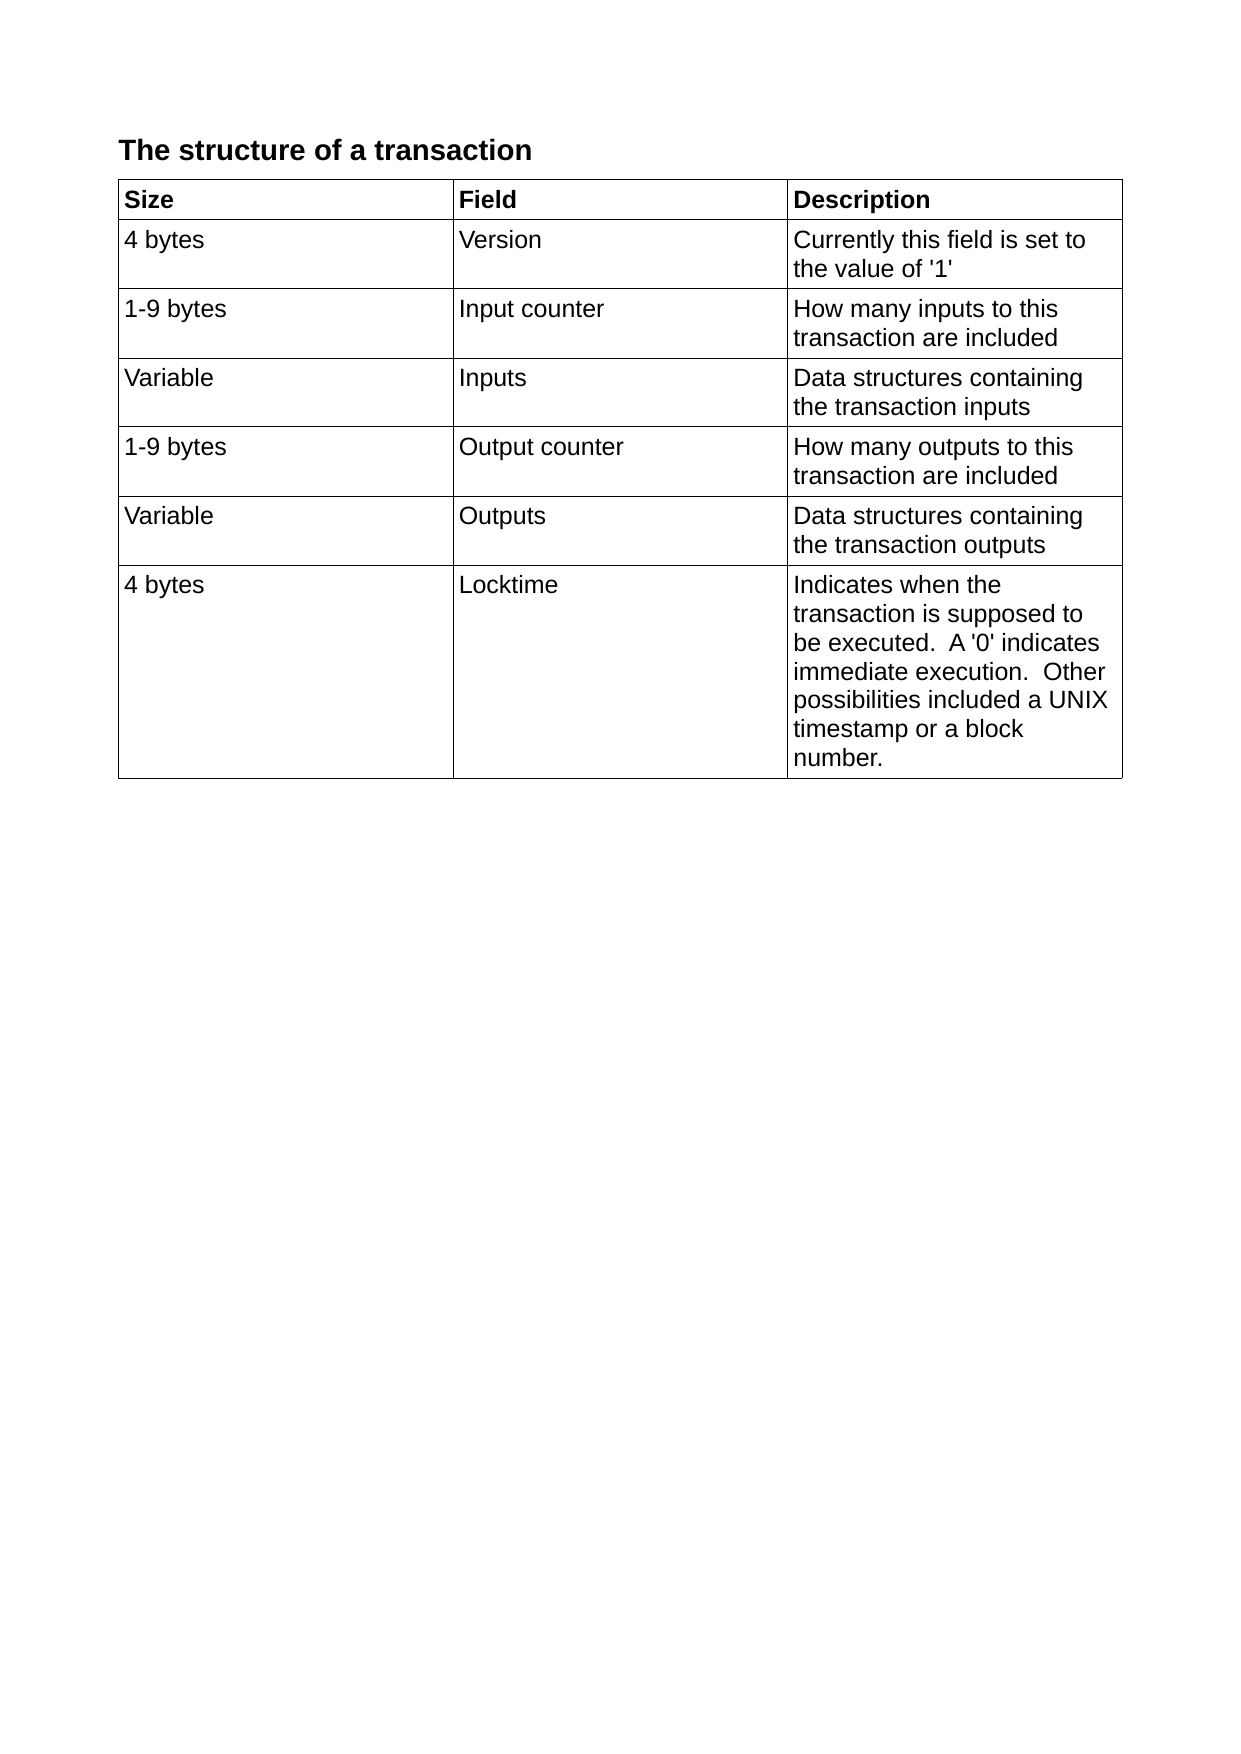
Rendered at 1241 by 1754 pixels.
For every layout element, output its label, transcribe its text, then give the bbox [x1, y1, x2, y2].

table_header Description [788, 180, 1122, 219]
table_cell 1-9 bytes [119, 427, 453, 496]
table_cell Inputs [454, 359, 787, 426]
table_cell Outputs [454, 497, 787, 564]
table_cell Version [454, 220, 787, 288]
table_cell 4 bytes [119, 220, 453, 288]
table_header Size [119, 180, 453, 219]
subtitle The structure of a transaction [118, 133, 1122, 166]
table_cell 1-9 bytes [119, 289, 453, 357]
table_cell Locktime [454, 566, 787, 777]
table_cell How many inputs to this transaction are included [788, 289, 1122, 357]
table_cell Input counter [454, 289, 787, 357]
table_cell 4 bytes [119, 566, 453, 777]
table_cell Output counter [454, 427, 787, 496]
table_cell Data structures containing the transaction inputs [788, 359, 1122, 426]
table_cell Currently this field is set to the value of '1' [788, 220, 1122, 288]
table_cell Indicates when the transaction is supposed to be executed. A '0' indicates immediate execution. Other possibilities included a UNIX timestamp or a block number. [788, 566, 1122, 777]
table_cell Data structures containing the transaction outputs [788, 497, 1122, 564]
table_cell Variable [119, 359, 453, 426]
table_cell How many outputs to this transaction are included [788, 427, 1122, 496]
table_header Field [454, 180, 787, 219]
table_cell Variable [119, 497, 453, 564]
